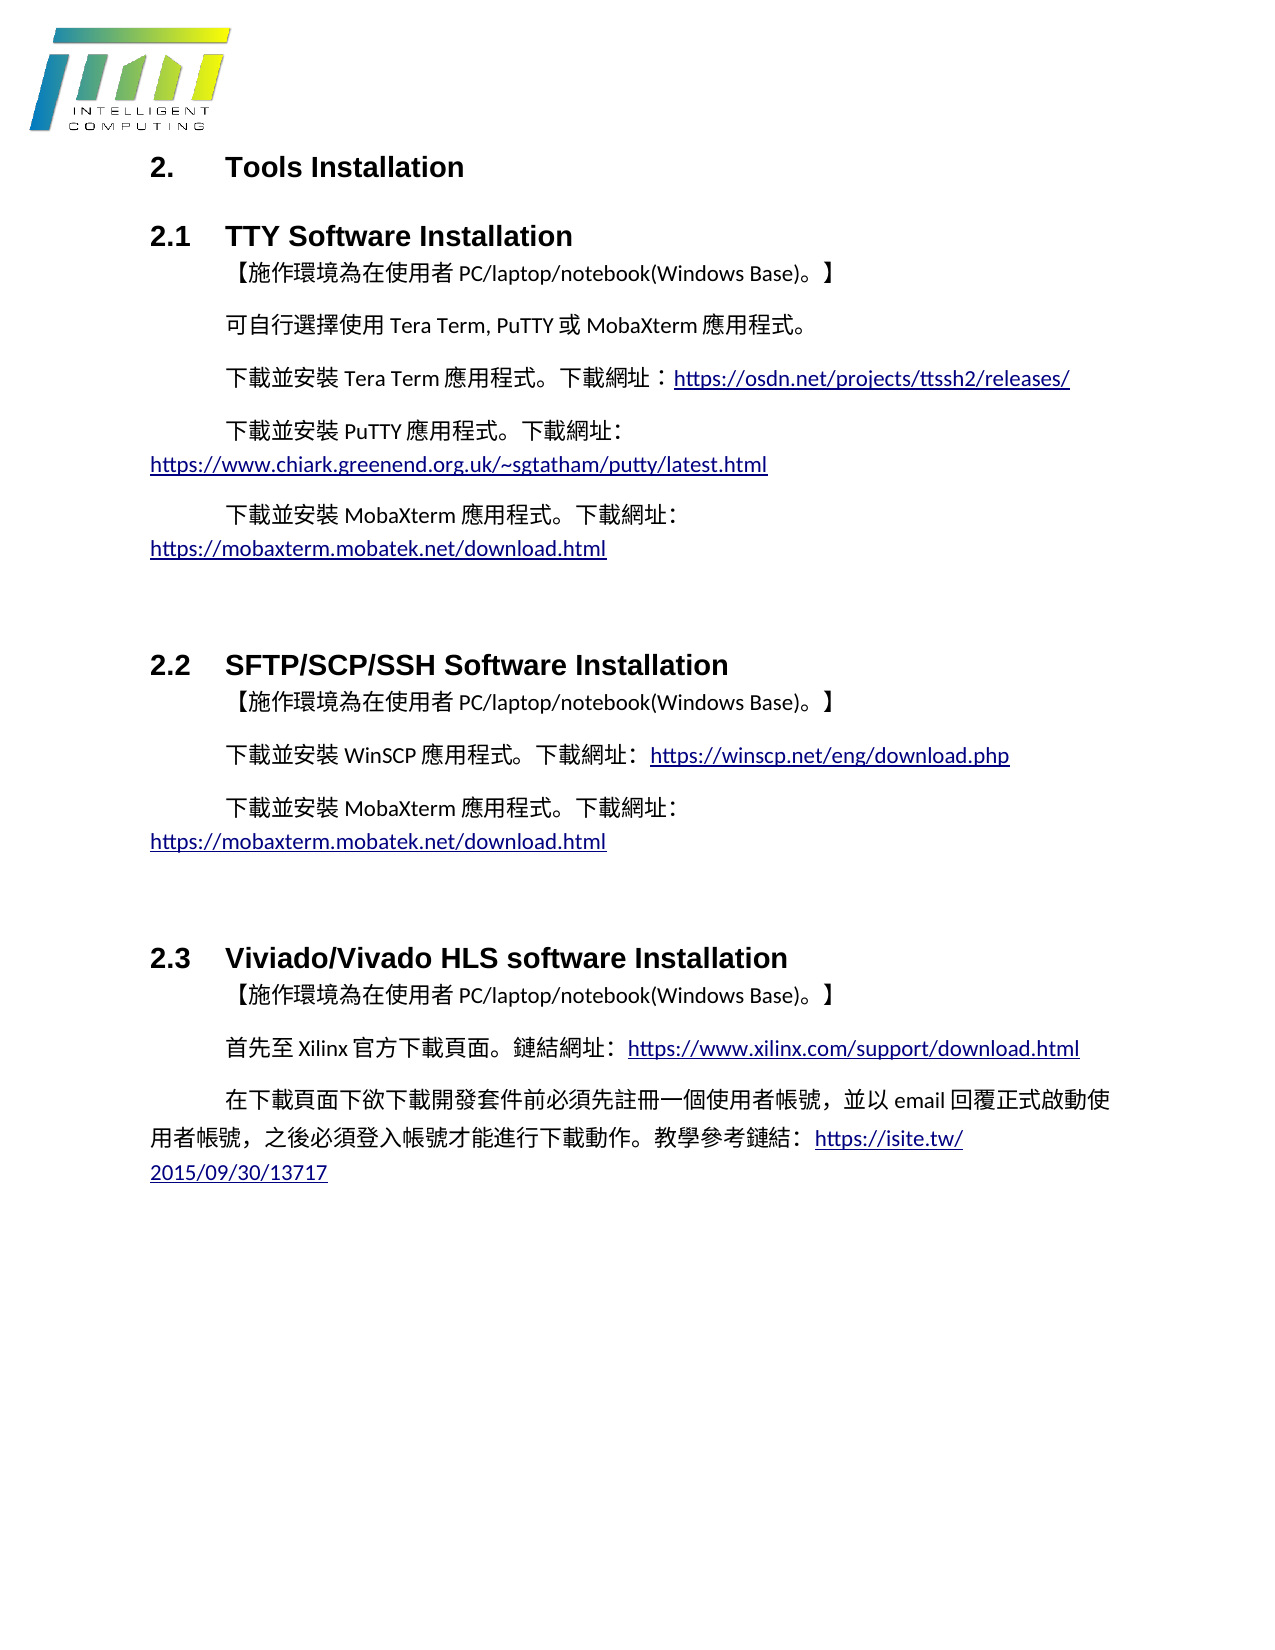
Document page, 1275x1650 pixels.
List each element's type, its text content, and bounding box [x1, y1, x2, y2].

subtitle 2.3 Viviado/Vivado HLS software Installation [150, 941, 1125, 975]
text 下載並安裝PuTTY應用程式。下載網址：https://www.chiark.greenend.org.uk/~sgtatham/putty/latest.html [150, 412, 1125, 478]
text 下載並安裝MobaXterm應用程式。下載網址：https://mobaxterm.mobatek.net/download.html [150, 497, 1125, 562]
text 下載並安裝WinSCP應用程式。下載網址：https://winscp.net/eng/download.php [150, 737, 1125, 770]
text 可自行選擇使用Tera Term, PuTTY或MobaXterm應用程式。 [150, 307, 1125, 340]
text 【施作環境為在使用者PC/laptop/notebook(Windows Base)。】 [150, 254, 1125, 288]
subtitle 2.1 TTY Software Installation [150, 219, 1125, 252]
text 首先至Xilinx官方下載頁面。鏈結網址：https://www.xilinx.com/support/download.html [150, 1029, 1125, 1063]
text 下載並安裝Tera Term應用程式。下載網址：https://osdn.net/projects/ttssh2/releases/ [150, 360, 1125, 393]
subtitle 2. Tools Installation [150, 150, 1125, 183]
text 在下載頁面下欲下載開發套件前必須先註冊一個使用者帳號，並以email回覆正式啟動使用者帳號，之後必須登入帳號才能進行下載動作。教學參考鏈結：https://isite.tw/2015/09/30/13717 [150, 1082, 1125, 1186]
text 【施作環境為在使用者PC/laptop/notebook(Windows Base)。】 [150, 684, 1125, 717]
subtitle 2.2 SFTP/SCP/SSH Software Installation [150, 648, 1125, 682]
text 下載並安裝MobaXterm應用程式。下載網址：https://mobaxterm.mobatek.net/download.html [150, 789, 1125, 855]
text 【施作環境為在使用者PC/laptop/notebook(Windows Base)。】 [150, 977, 1125, 1010]
